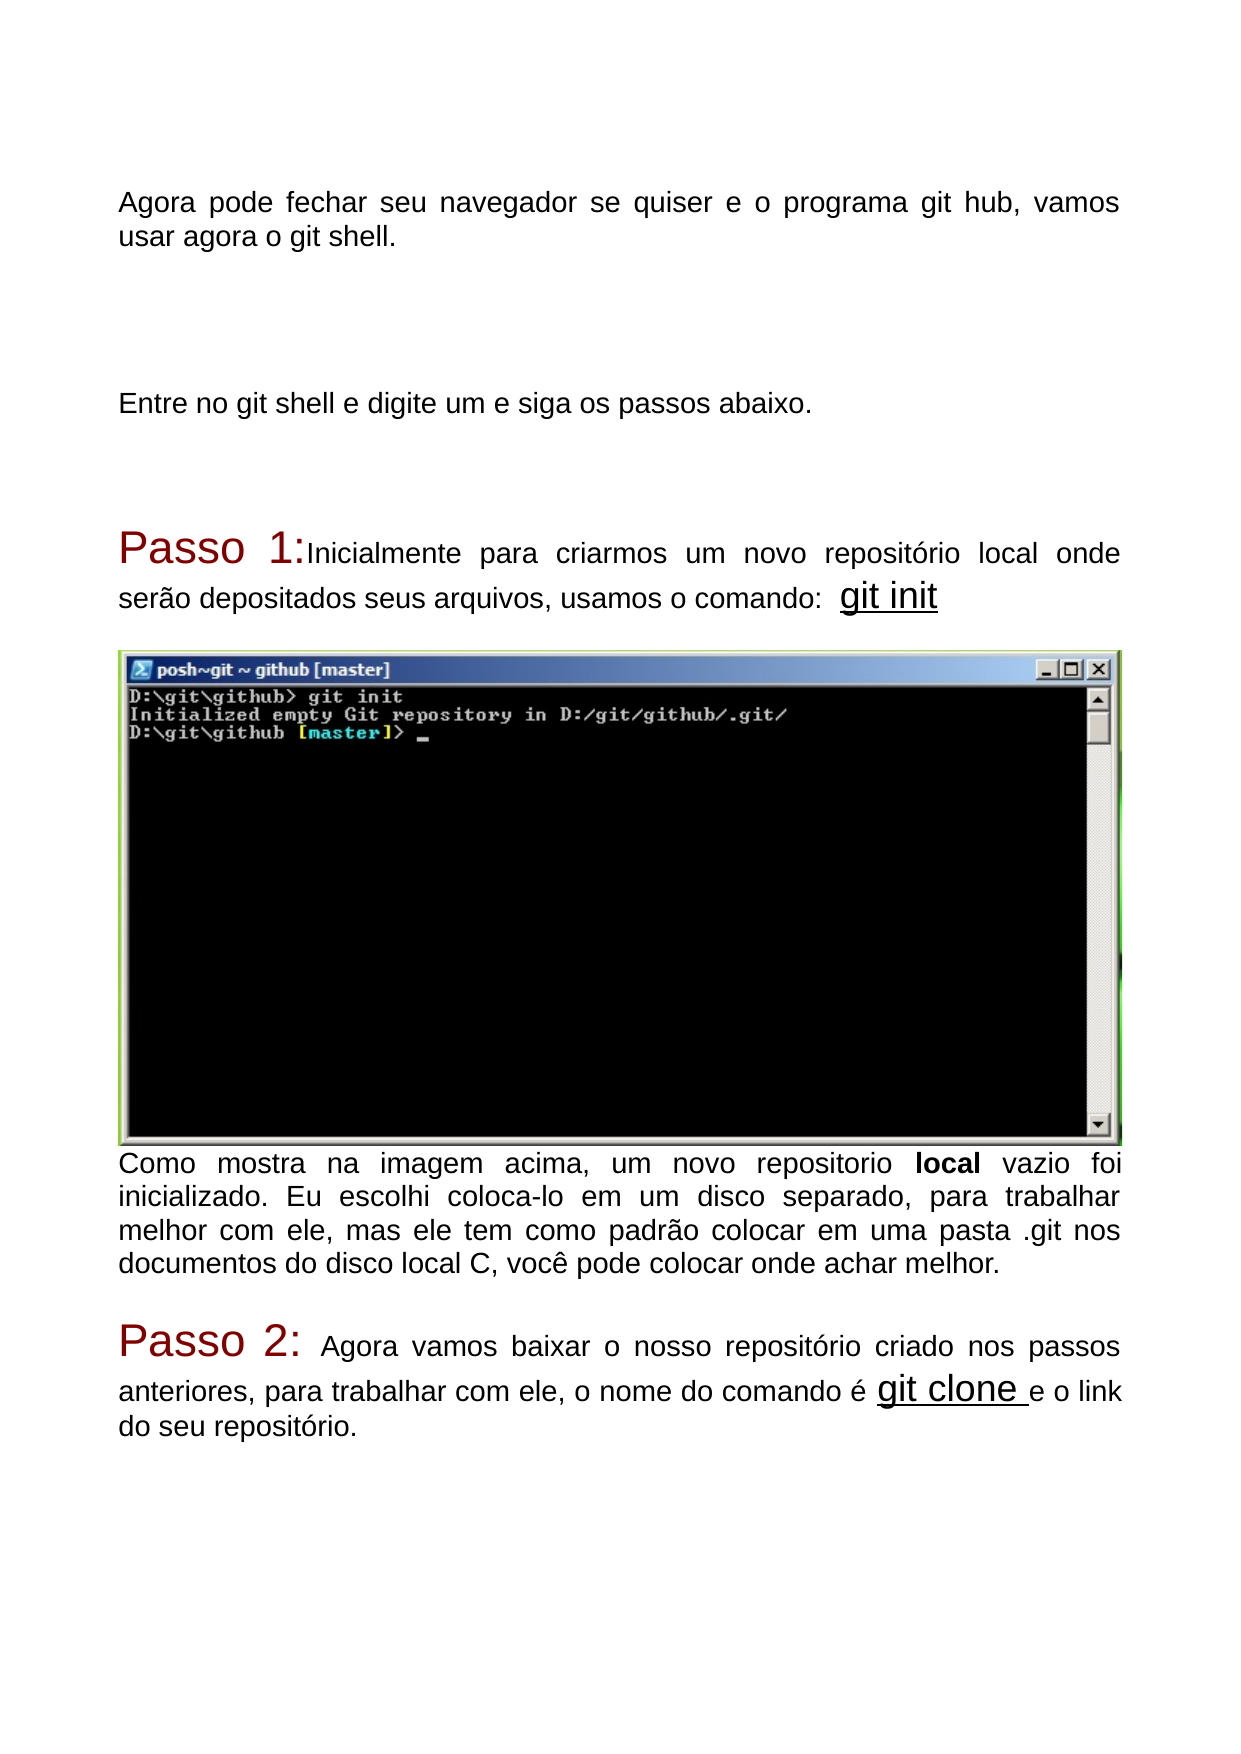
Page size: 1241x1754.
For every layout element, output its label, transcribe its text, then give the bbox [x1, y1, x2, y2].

text Passo 1:Inicialmente para criarmos um novo repositório local onde serão depositados seus arquivos, usamos o comando: git init [118, 521, 1122, 616]
text Como mostra na imagem acima, um novo repositorio local vazio foi inicializado. Eu escolhi coloca-lo em um disco separado, para trabalhar melhor com ele, mas ele tem como padrão colocar em uma pasta .git nos documentos do disco local C, você pode colocar onde achar melhor. [118, 1146, 1122, 1280]
text Entre no git shell e digite um e siga os passos abaixo. [118, 386, 1122, 420]
picture [118, 650, 1123, 1146]
text Passo 2: Agora vamos baixar o nosso repositório criado nos passos anteriores, para trabalhar com ele, o nome do comando é git clone e o link do seu repositório. [118, 1314, 1122, 1443]
text Agora pode fechar seu navegador se quiser e o programa git hub, vamos usar agora o git shell. [118, 185, 1122, 252]
